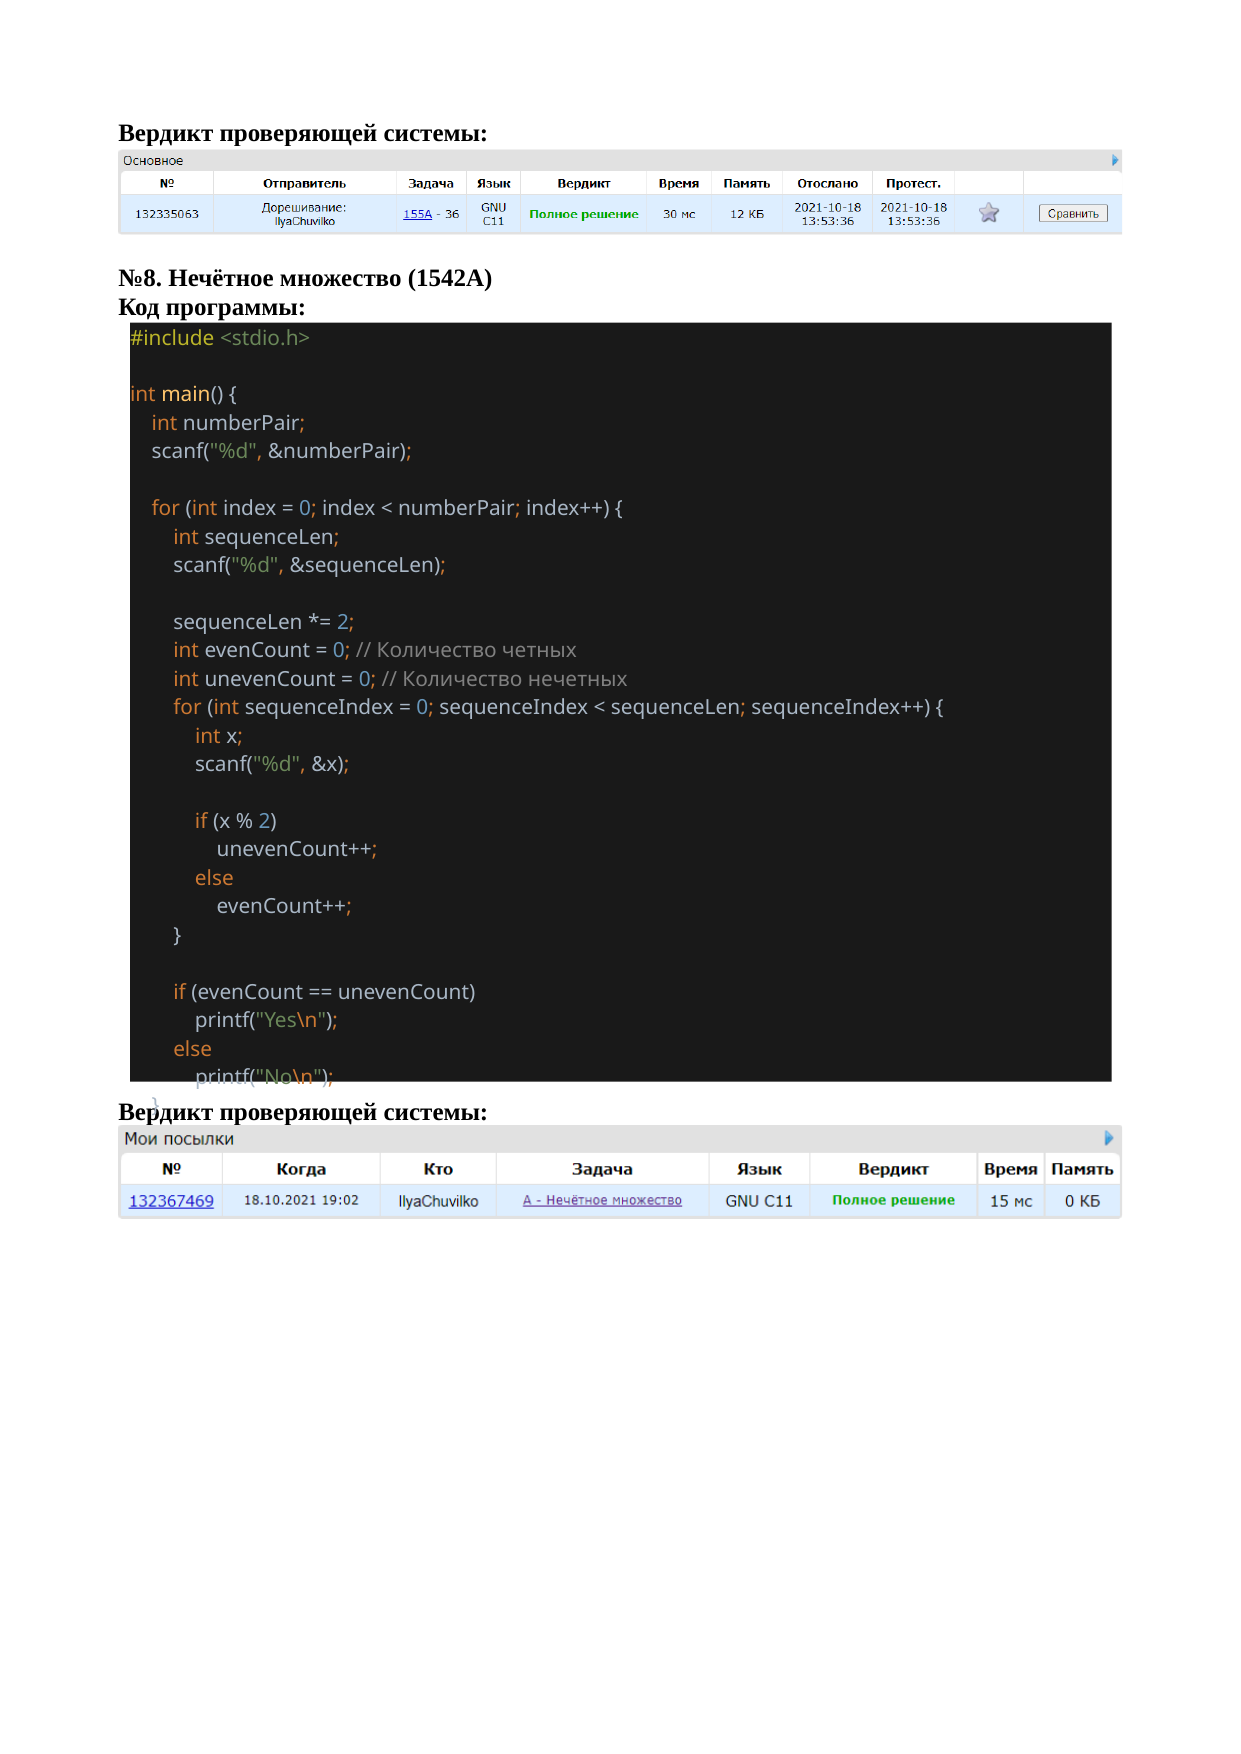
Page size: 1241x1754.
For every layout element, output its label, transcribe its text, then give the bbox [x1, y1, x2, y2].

text Вердикт проверяющей системы: [151, 1097, 1122, 1125]
text Код программы: [118, 292, 1122, 321]
text Вердикт проверяющей системы: [118, 118, 1122, 146]
text Вердикт проверяющей системы: [118, 1097, 155, 1125]
picture [118, 1125, 1123, 1219]
picture [118, 146, 1123, 235]
text №8. Нечётное множество (1542A) [118, 263, 1122, 292]
